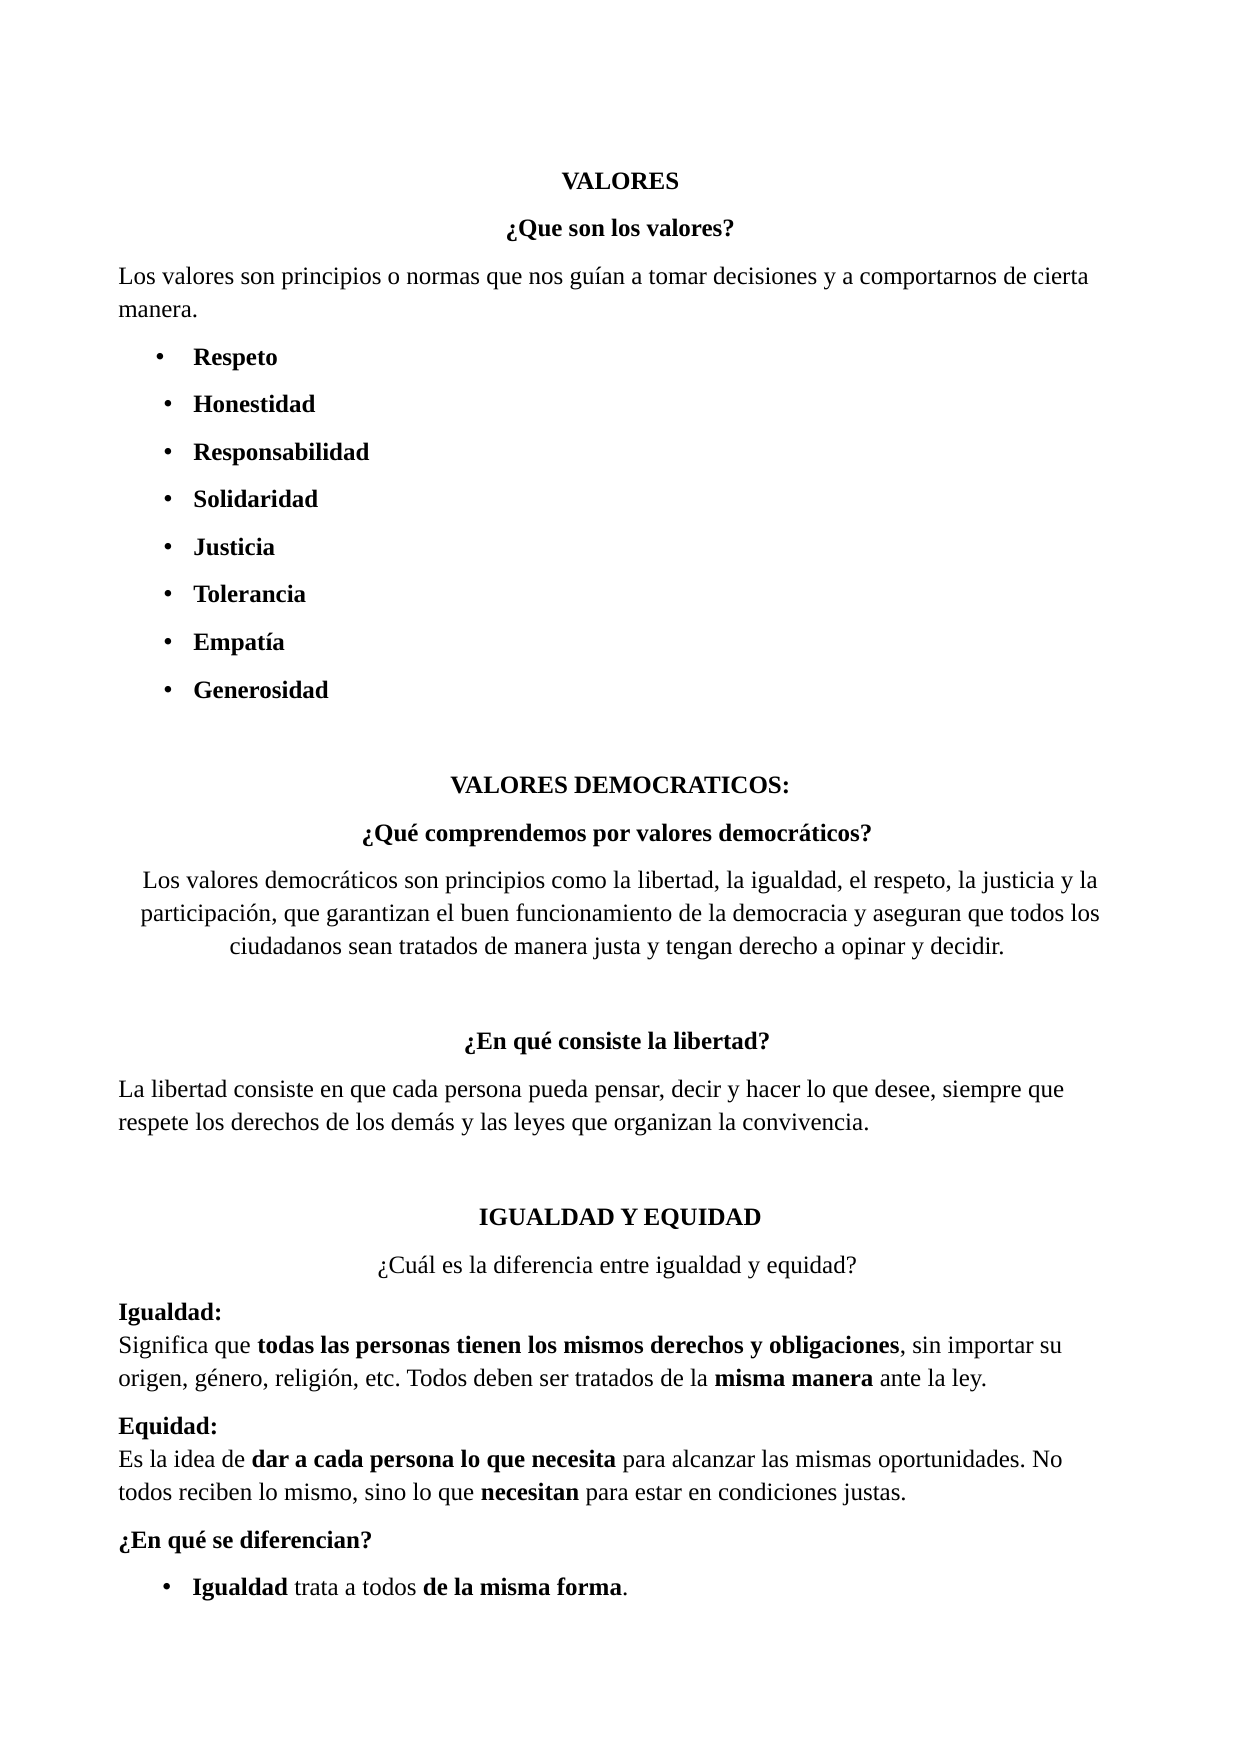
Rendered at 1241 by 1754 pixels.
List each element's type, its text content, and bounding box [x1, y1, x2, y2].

list Respeto [156, 342, 1122, 370]
text ¿Que son los valores? [118, 213, 1122, 242]
text ¿En qué consiste la libertad? [118, 1026, 1122, 1055]
list Empatía [164, 627, 1122, 656]
text Igualdad: Significa que todas las personas tienen los mismos derechos y obligaciones, sin importar su origen, género, religión, etc. Todos deben ser tratados de la misma manera ante la ley. [118, 1297, 1122, 1392]
text Equidad: Es la idea de dar a cada persona lo que necesita para alcanzar las mismas oportunidades. No todos reciben lo mismo, sino lo que necesitan para estar en condiciones justas. [118, 1411, 1122, 1506]
list Justicia [164, 532, 1122, 561]
text VALORES DEMOCRATICOS: [118, 770, 1122, 799]
text Los valores son principios o normas que nos guían a tomar decisiones y a comportarnos de cierta manera. [118, 261, 1122, 323]
text IGUALDAD Y EQUIDAD [118, 1202, 1122, 1231]
text ¿En qué se diferencian? [118, 1525, 1122, 1553]
list Responsabilidad [164, 437, 1122, 466]
text ¿Qué comprendemos por valores democráticos? [118, 818, 1122, 846]
list Tolerancia [164, 579, 1122, 608]
text Los valores democráticos son principios como la libertad, la igualdad, el respeto, la justicia y la participación, que garantizan el buen funcionamiento de la democracia y aseguran que todos los ciudadanos sean tratados de manera justa y tengan derecho a opinar y decidir. [118, 865, 1122, 960]
text La libertad consiste en que cada persona pueda pensar, decir y hacer lo que desee, siempre que respete los derechos de los demás y las leyes que organizan la convivencia. [118, 1074, 1122, 1136]
list Igualdad trata a todos de la misma forma. [162, 1572, 1122, 1601]
list Honestidad [164, 389, 1122, 418]
list Generosidad [164, 675, 1122, 703]
text VALORES [118, 166, 1122, 194]
text ¿Cuál es la diferencia entre igualdad y equidad? [118, 1250, 1122, 1279]
list Solidaridad [164, 484, 1122, 513]
